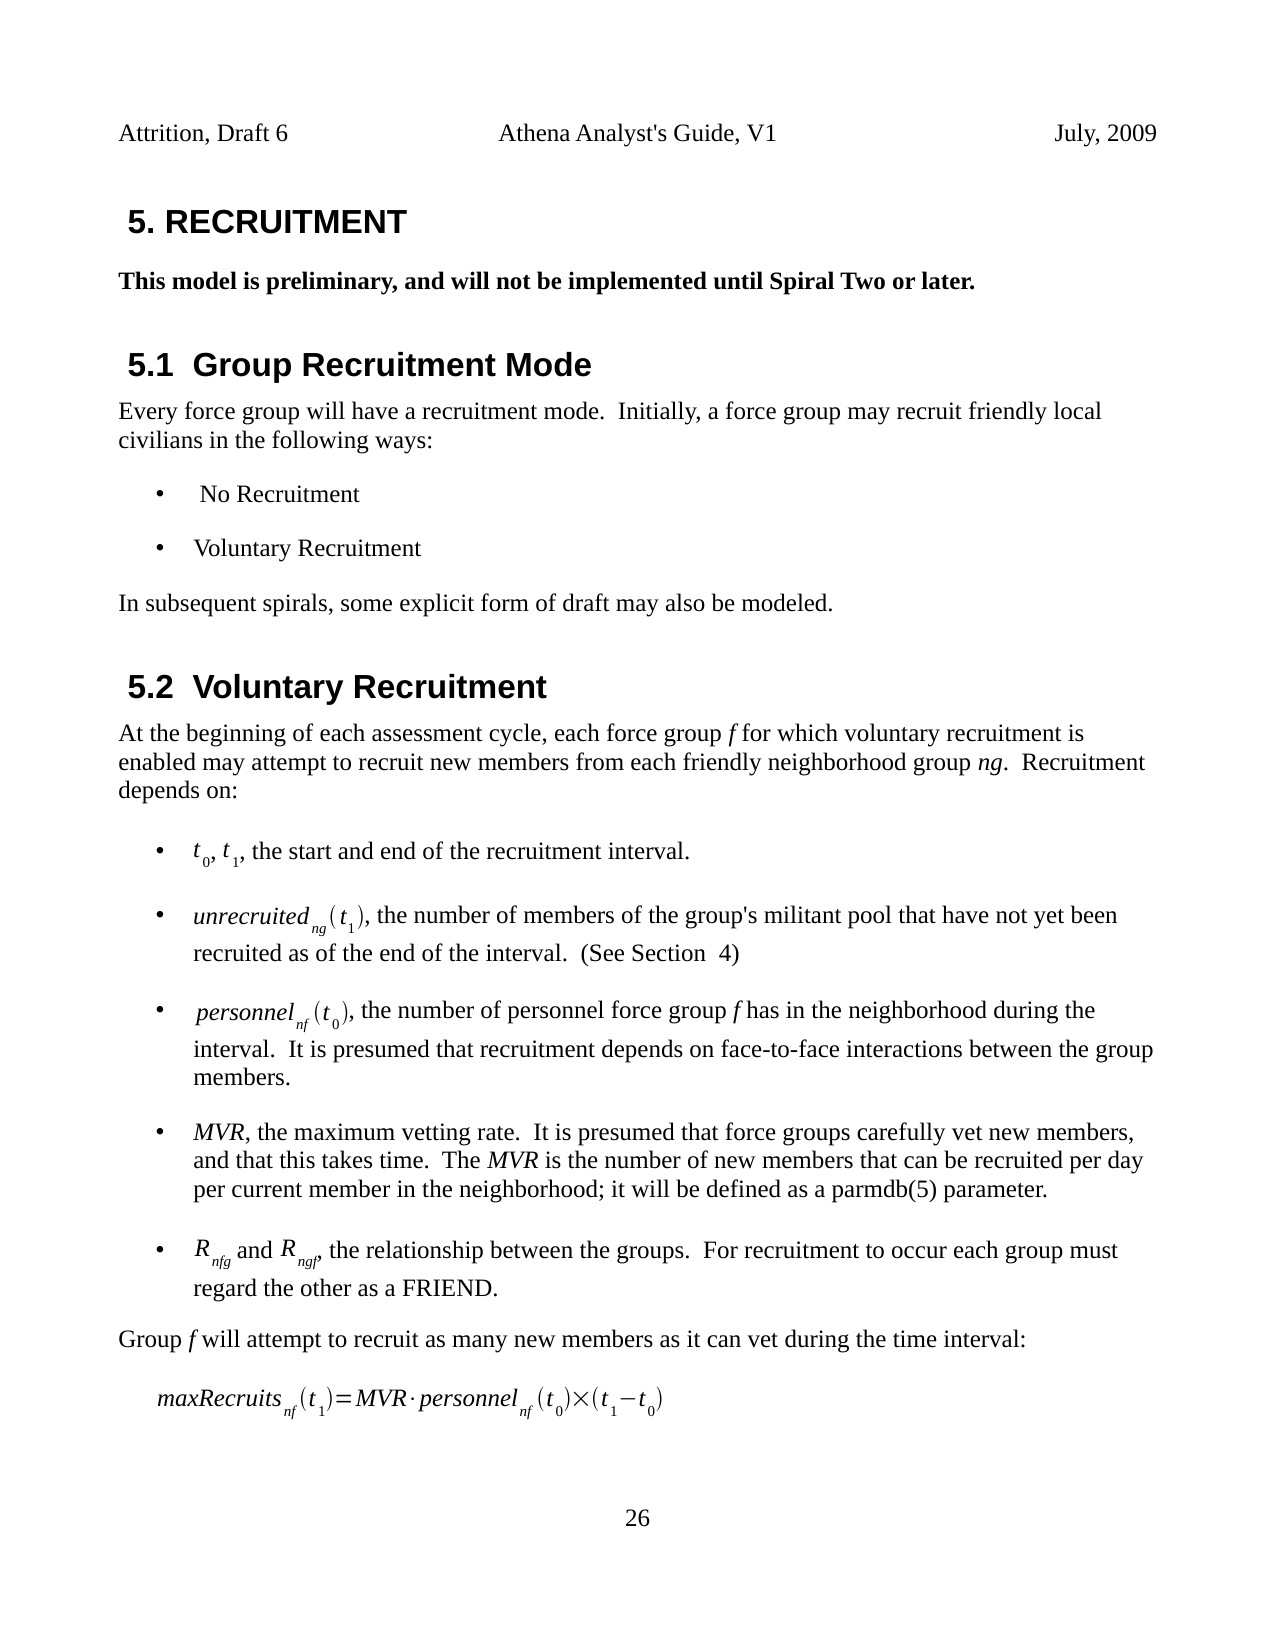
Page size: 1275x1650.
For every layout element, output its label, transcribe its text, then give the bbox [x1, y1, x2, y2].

list , the number of members of the group's militant pool that have not yet been recruited as of the end of the interval. (See Section 4.) [156, 896, 1157, 967]
text At the beginning of each assessment cycle, each force group f for which voluntary recruitment is enabled may attempt to recruit new members from each friendly neighborhood group ng. Recruitment depends on: [118, 718, 1157, 804]
subtitle Recruitment [118, 202, 1157, 240]
list MVR, the maximum vetting rate. It is presumed that force groups carefully vet new members, and that this takes time. The MVR is the number of new members that can be recruited per day per current member in the neighborhood; it will be defined as a parmdb(5) parameter. [156, 1117, 1157, 1203]
subtitle Voluntary Recruitment [118, 667, 1157, 705]
list No Recruitment [156, 479, 1157, 508]
list , , the start and end of the recruitment interval. [156, 829, 1157, 871]
subtitle Group Recruitment Mode [118, 345, 1157, 383]
list , the number of personnel force group f has in the neighborhood during the interval. It is presumed that recruitment depends on face-to-face interactions between the group members. [156, 992, 1157, 1091]
text In subsequent spirals, some explicit form of draft may also be modeled. [118, 588, 1157, 616]
text Group f will attempt to recruit as many new members as it can vet during the time interval: [118, 1324, 1157, 1353]
text Every force group will have a recruitment mode. Initially, a force group may recruit friendly local civilians in the following ways: [118, 396, 1157, 453]
list Voluntary Recruitment [156, 533, 1157, 562]
list and , the relationship between the groups. For recruitment to occur each group must regard the other as a FRIEND. [156, 1228, 1157, 1299]
text This model is preliminary, and will not be implemented until Spiral Two or later. [118, 266, 1157, 294]
